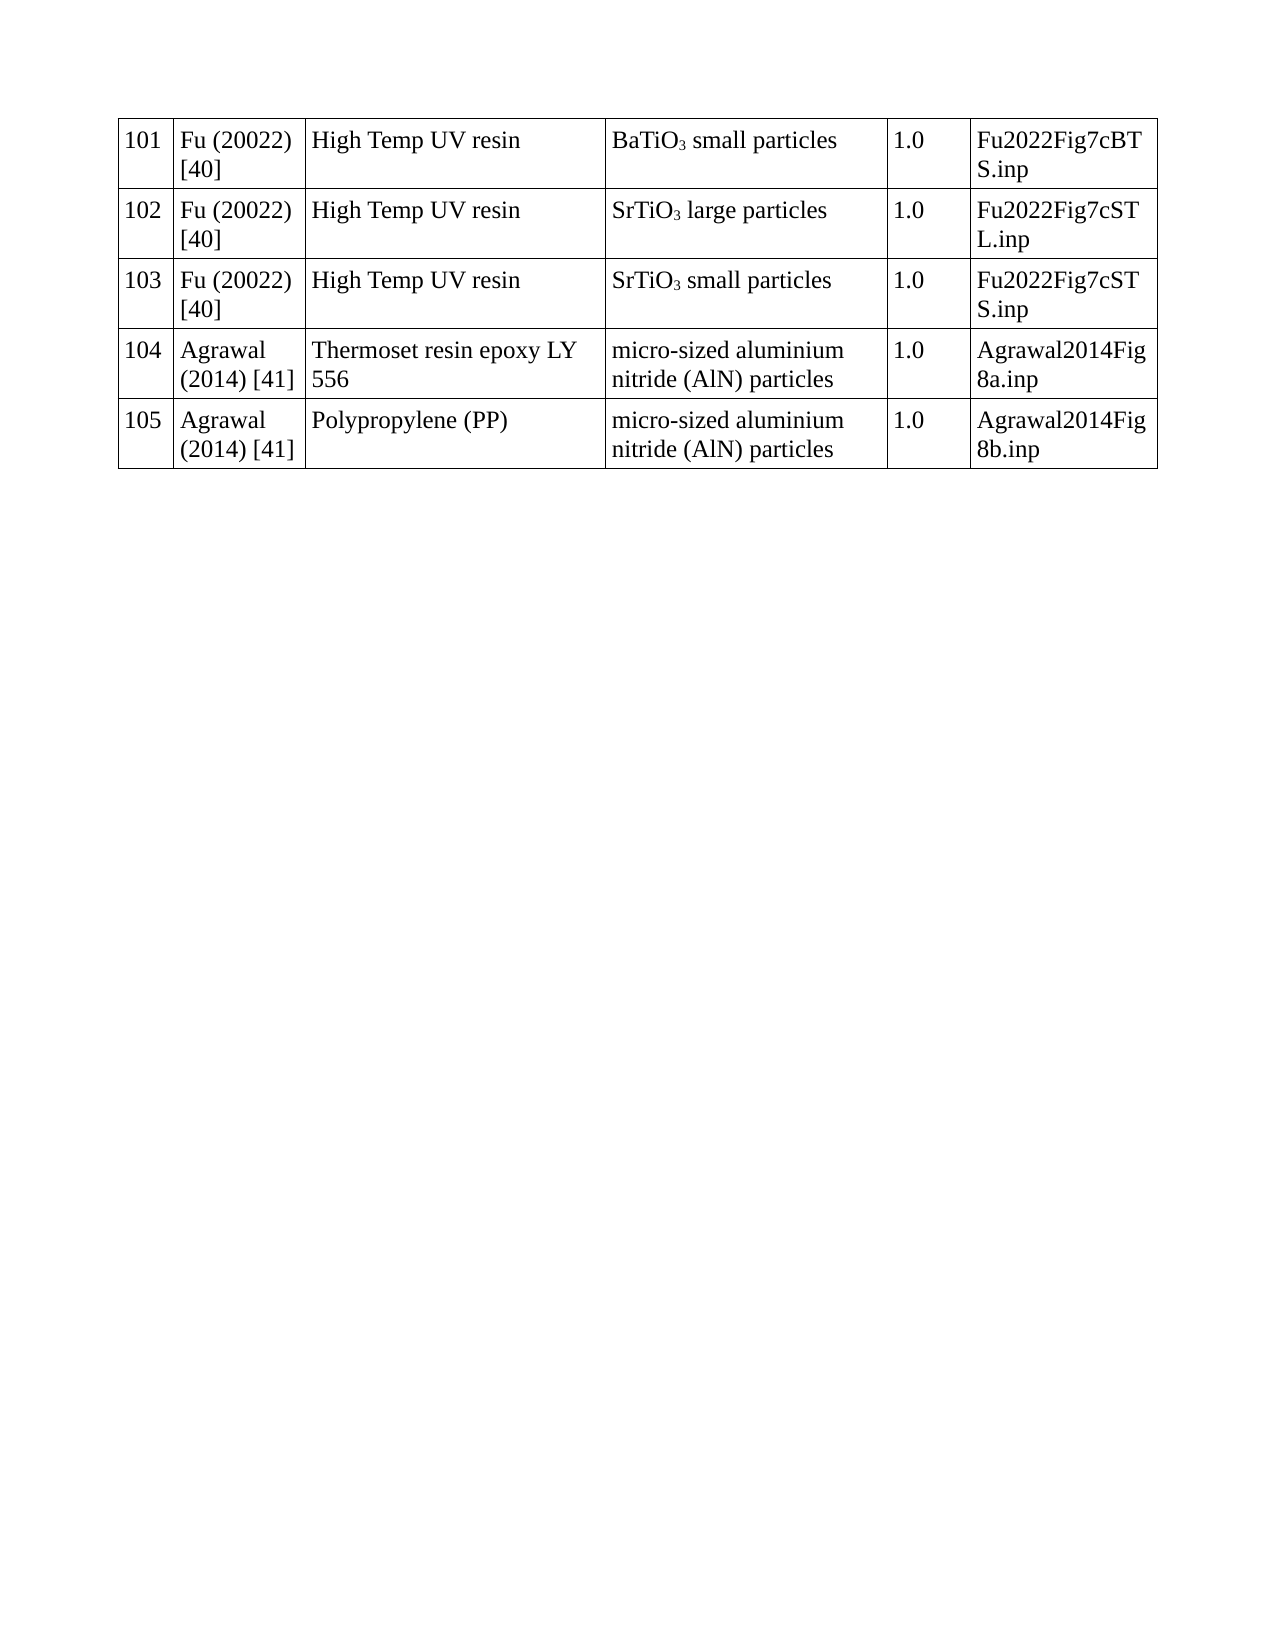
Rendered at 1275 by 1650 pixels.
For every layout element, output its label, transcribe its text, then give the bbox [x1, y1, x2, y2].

table_cell Fu2022Fig7cSTL.inp [971, 189, 1157, 258]
table_cell 101 [119, 119, 173, 188]
table_cell SrTiO3 large particles [606, 189, 887, 258]
table_cell SrTiO3 small particles [606, 259, 887, 328]
table_cell Fu (20022) [40] [174, 119, 305, 188]
table_cell 1.0 [888, 399, 970, 468]
table_cell Fu2022Fig7cSTS.inp [971, 259, 1157, 328]
table_cell 1.0 [888, 189, 970, 258]
table_cell High Temp UV resin [306, 189, 605, 258]
table_cell micro-sized aluminium nitride (AlN) particles [606, 329, 887, 398]
table_cell Fu2022Fig7cBTS.inp [971, 119, 1157, 188]
table_cell High Temp UV resin [306, 259, 605, 328]
table_cell Agrawal (2014) [41] [174, 329, 305, 398]
table_cell 103 [119, 259, 173, 328]
table_cell 1.0 [888, 259, 970, 328]
table_cell 104 [119, 329, 173, 398]
table_cell 1.0 [888, 329, 970, 398]
table_cell Agrawal2014Fig8a.inp [971, 329, 1157, 398]
table_cell 105 [119, 399, 173, 468]
table_cell 102 [119, 189, 173, 258]
table_cell Fu (20022) [40] [174, 259, 305, 328]
table_cell Agrawal (2014) [41] [174, 399, 305, 468]
table_cell BaTiO3 small particles [606, 119, 887, 188]
table_cell High Temp UV resin [306, 119, 605, 188]
table_cell Agrawal2014Fig8b.inp [971, 399, 1157, 468]
table_cell Polypropylene (PP) [306, 399, 605, 468]
table_cell Fu (20022) [40] [174, 189, 305, 258]
table_cell Thermoset resin epoxy LY 556 [306, 329, 605, 398]
table_cell 1.0 [888, 119, 970, 188]
table_cell micro-sized aluminium nitride (AlN) particles [606, 399, 887, 468]
